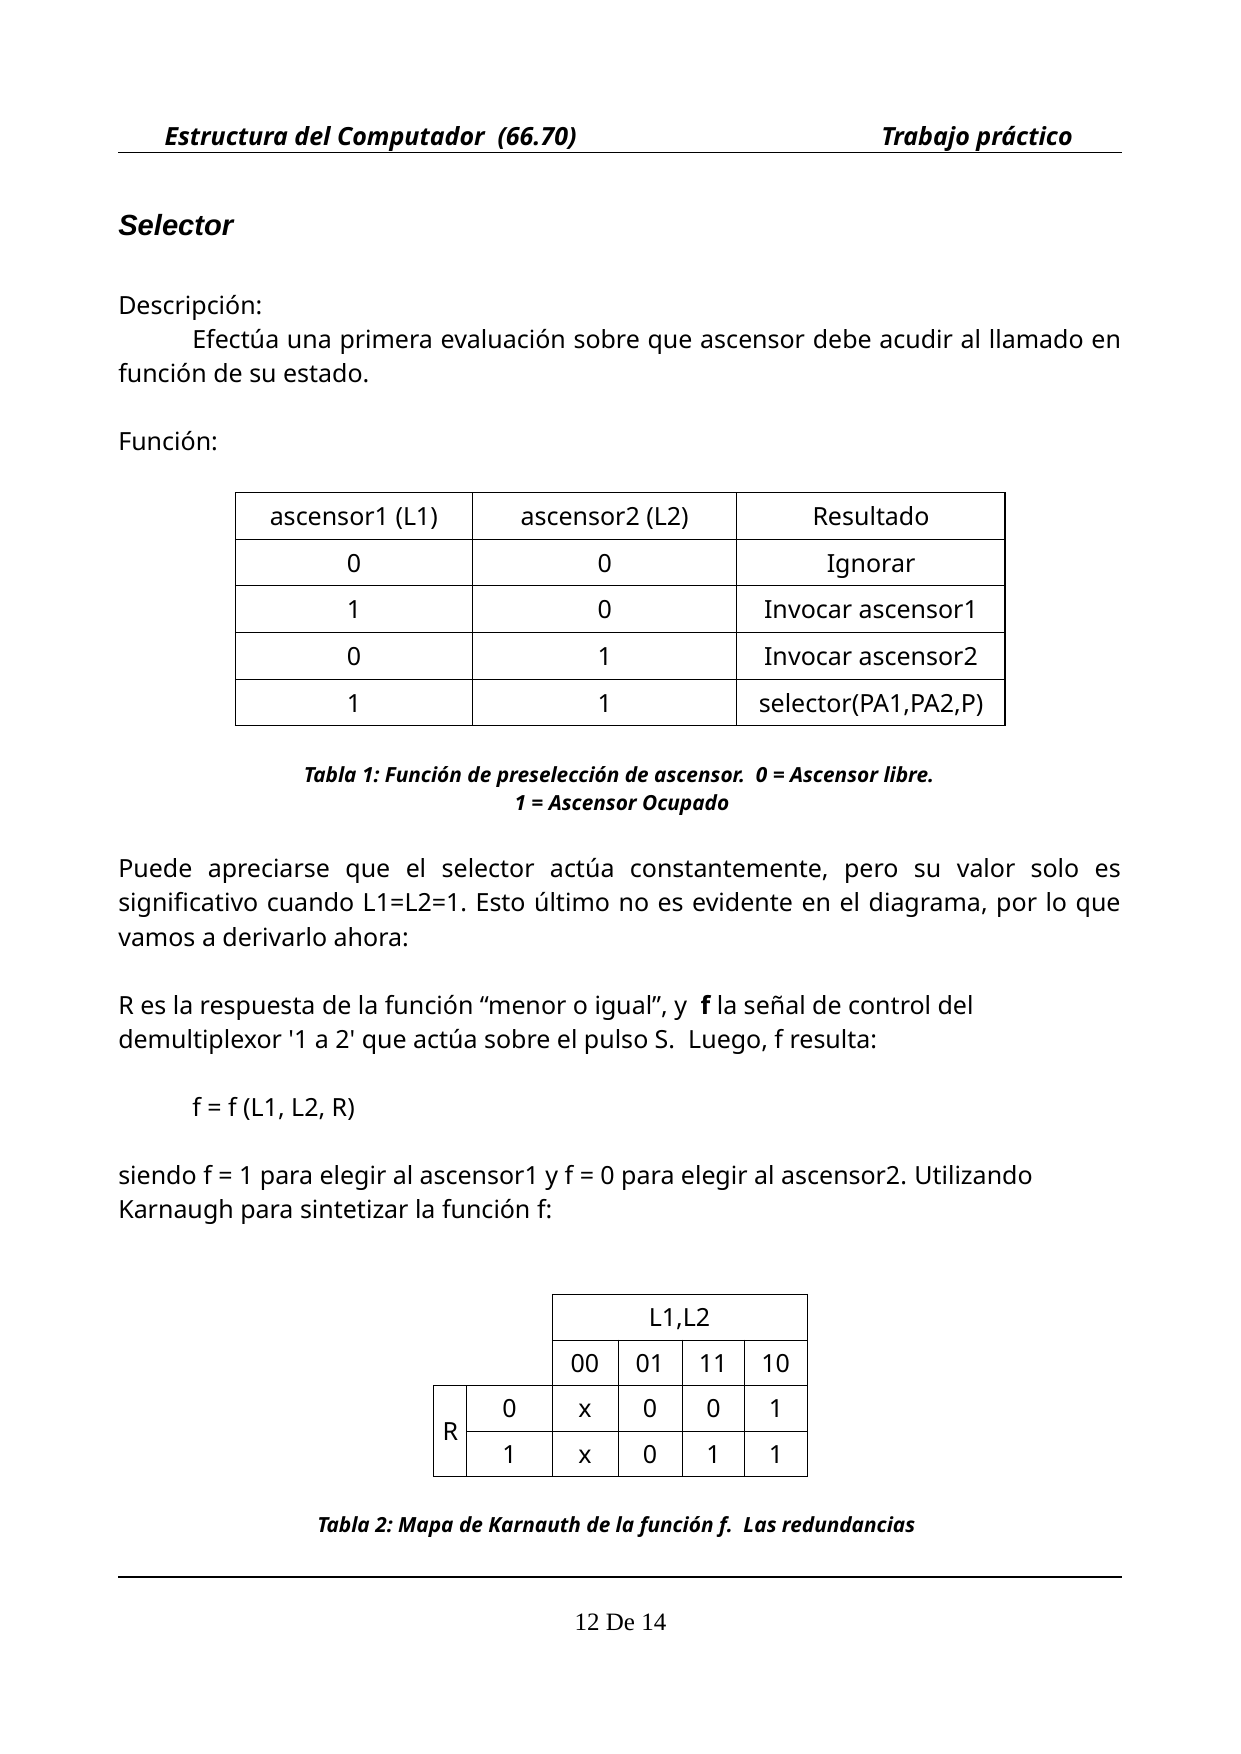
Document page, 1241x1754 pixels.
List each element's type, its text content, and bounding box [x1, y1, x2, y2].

text Efectúa una primera evaluación sobre que ascensor debe acudir al llamado en función de su estado. [118, 322, 1122, 390]
table_header ascensor2 (L2) [473, 493, 736, 539]
table_cell 0 [467, 1386, 552, 1431]
table_cell 1 [473, 680, 736, 725]
table_cell 1 [467, 1432, 552, 1476]
table_cell 01 [619, 1341, 682, 1385]
text Descripción: [118, 288, 1122, 322]
table_header ascensor1 (L1) [236, 493, 472, 539]
table_cell Invocar ascensor2 [737, 633, 1004, 678]
text Función: [118, 424, 1122, 458]
table_header Resultado [737, 493, 1004, 539]
table_cell 00 [553, 1341, 618, 1385]
text R es la respuesta de la función “menor o igual”, y f la señal de control del demultiplexor '1 a 2' que actúa sobre el pulso S. Luego, f resulta: [118, 987, 1122, 1055]
table_cell 1 [745, 1432, 807, 1476]
text Puede apreciarse que el selector actúa constantemente, pero su valor solo es significativo cuando L1=L2=1. Esto último no es evidente en el diagrama, por lo que vamos a derivarlo ahora: [118, 851, 1122, 953]
table_cell x [553, 1386, 618, 1431]
text Tabla 1: Función de preselección de ascensor. 0 = Ascensor libre. [118, 760, 1122, 788]
table_cell 0 [473, 586, 736, 632]
text Tabla 2: Mapa de Karnauth de la función f. Las redundancias [118, 1511, 1122, 1539]
table_cell 10 [745, 1341, 807, 1385]
table_cell 0 [619, 1432, 682, 1476]
table_cell Invocar ascensor1 [737, 586, 1004, 632]
table_cell 0 [236, 633, 472, 678]
table_cell 1 [473, 633, 736, 678]
table_cell Ignorar [737, 540, 1004, 585]
table_cell 1 [236, 680, 472, 725]
table_cell 0 [236, 540, 472, 585]
table_cell 1 [745, 1386, 807, 1431]
table_header [434, 1294, 552, 1385]
text f = f (L1, L2, R) [118, 1089, 1122, 1123]
table_cell 0 [473, 540, 736, 585]
table_cell R [434, 1386, 466, 1476]
table_cell 1 [236, 586, 472, 632]
table_cell 1 [683, 1432, 744, 1476]
subtitle Selector [118, 208, 1122, 241]
text siendo f = 1 para elegir al ascensor1 y f = 0 para elegir al ascensor2. Utilizando Karnaugh para sintetizar la función f: [118, 1158, 1122, 1226]
table_cell 0 [683, 1386, 744, 1431]
text 1 = Ascensor Ocupado [118, 788, 1122, 817]
table_cell selector(PA1,PA2,P) [737, 680, 1004, 725]
table_cell 11 [683, 1341, 744, 1385]
table_cell x [553, 1432, 618, 1476]
table_header L1,L2 [553, 1295, 807, 1339]
table_cell 0 [619, 1386, 682, 1431]
